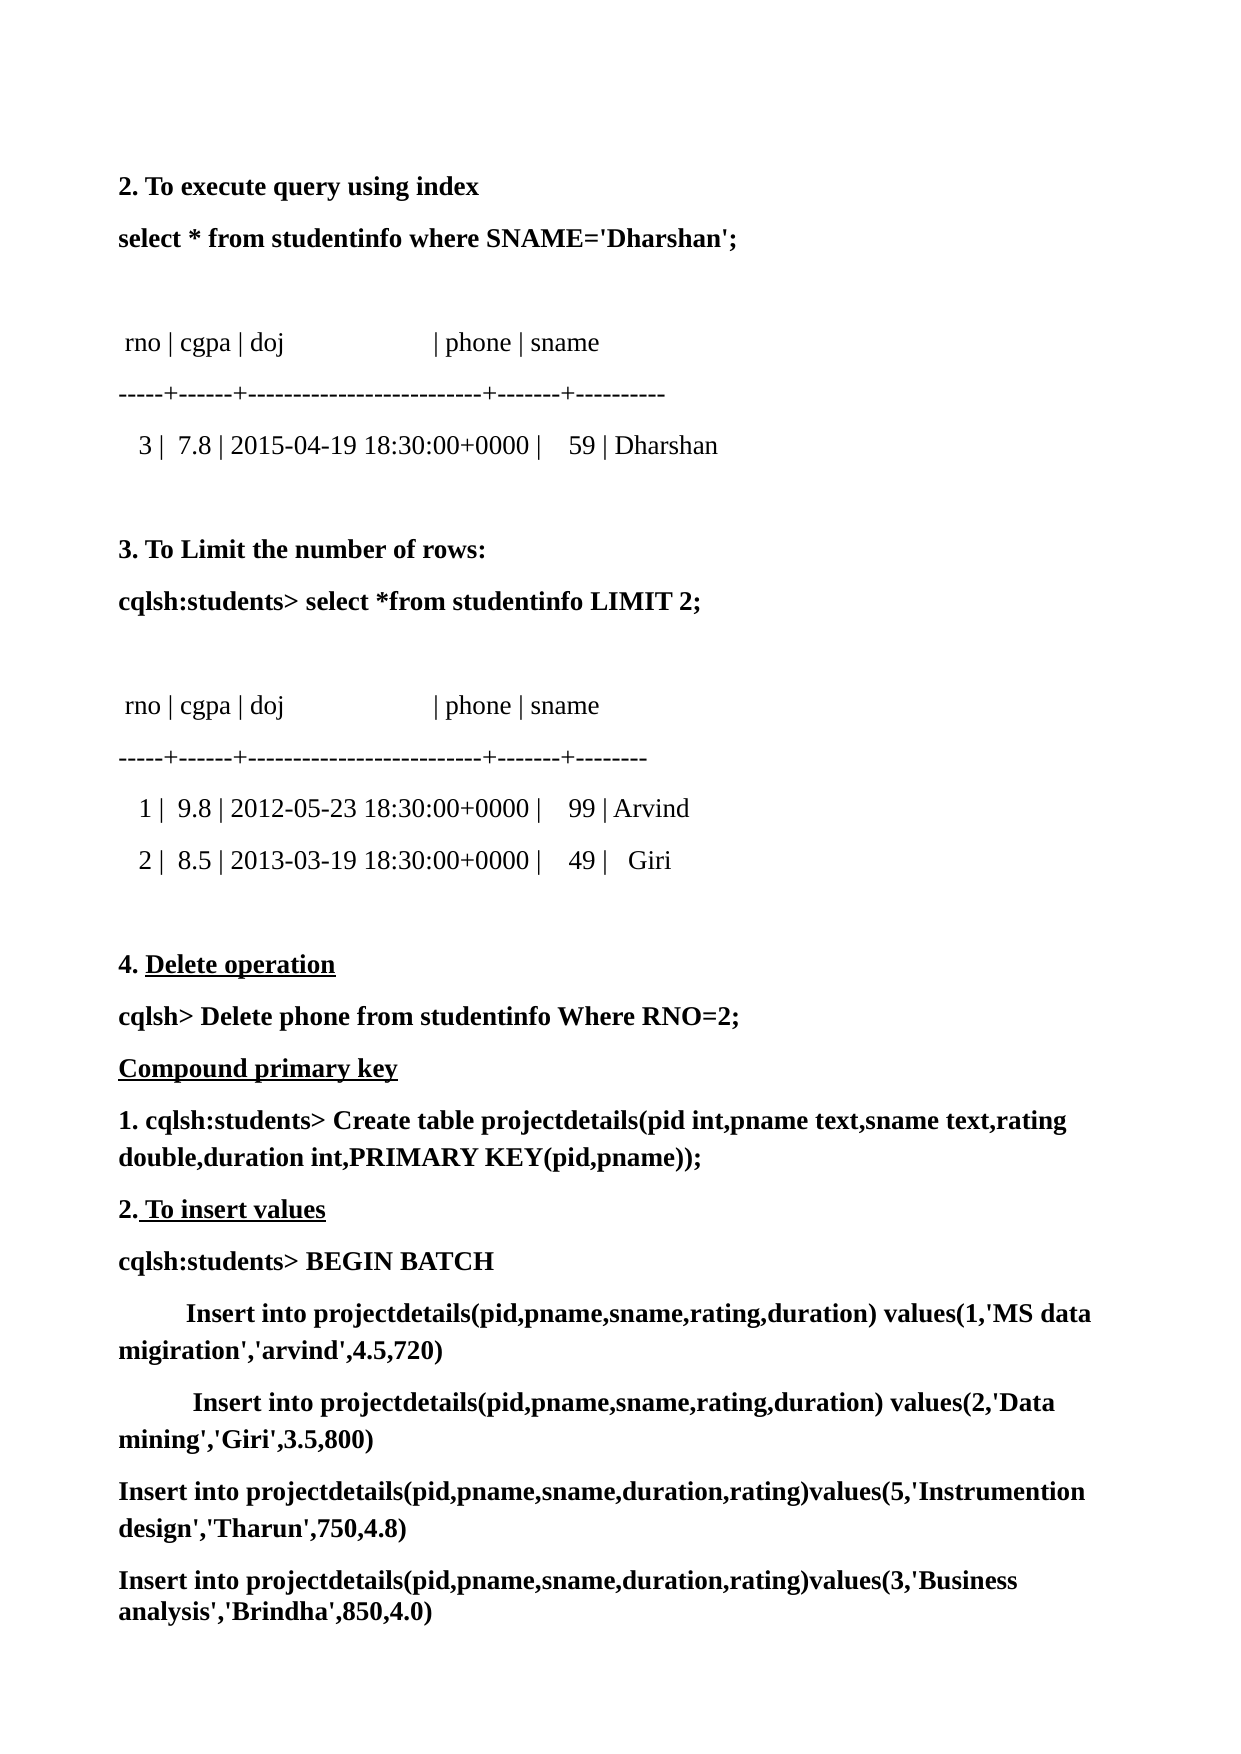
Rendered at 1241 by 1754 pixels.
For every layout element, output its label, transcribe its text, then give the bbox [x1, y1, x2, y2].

text 3 | 7.8 | 2015-04-19 18:30:00+0000 | 59 | Dharshan [118, 429, 1122, 461]
text 3. To Limit the number of rows: [118, 533, 1122, 564]
text -----+------+--------------------------+-------+---------- [118, 377, 1122, 409]
text 1. cqlsh:students> Create table projectdetails(pid int,pname text,sname text,rating double,duration int,PRIMARY KEY(pid,pname)); [118, 1104, 1122, 1172]
text cqlsh:students> select *from studentinfo LIMIT 2; [118, 585, 1122, 616]
text Compound primary key [118, 1052, 1122, 1083]
text Insert into projectdetails(pid,pname,sname,rating,duration) values(1,'MS data migiration','arvind',4.5,720) [118, 1297, 1122, 1365]
text select * from studentinfo where SNAME='Dharshan'; [118, 222, 1122, 253]
text 2. To execute query using index [118, 170, 1122, 201]
text cqlsh:students> BEGIN BATCH [118, 1245, 1122, 1276]
text Insert into projectdetails(pid,pname,sname,duration,rating)values(3,'Business analysis','Brindha',850,4.0) [118, 1564, 1122, 1626]
text 2 | 8.5 | 2013-03-19 18:30:00+0000 | 49 | Giri [118, 844, 1122, 876]
text Insert into projectdetails(pid,pname,sname,duration,rating)values(5,'Instrumention design','Tharun',750,4.8) [118, 1475, 1122, 1543]
text 1 | 9.8 | 2012-05-23 18:30:00+0000 | 99 | Arvind [118, 792, 1122, 824]
text Insert into projectdetails(pid,pname,sname,rating,duration) values(2,'Data mining','Giri',3.5,800) [118, 1386, 1122, 1454]
text 2. To insert values [118, 1193, 1122, 1224]
text rno | cgpa | doj | phone | sname [118, 689, 1122, 720]
text cqlsh> Delete phone from studentinfo Where RNO=2; [118, 1000, 1122, 1031]
text rno | cgpa | doj | phone | sname [118, 326, 1122, 357]
text -----+------+--------------------------+-------+-------- [118, 741, 1122, 772]
text 4. Delete operation [118, 948, 1122, 979]
